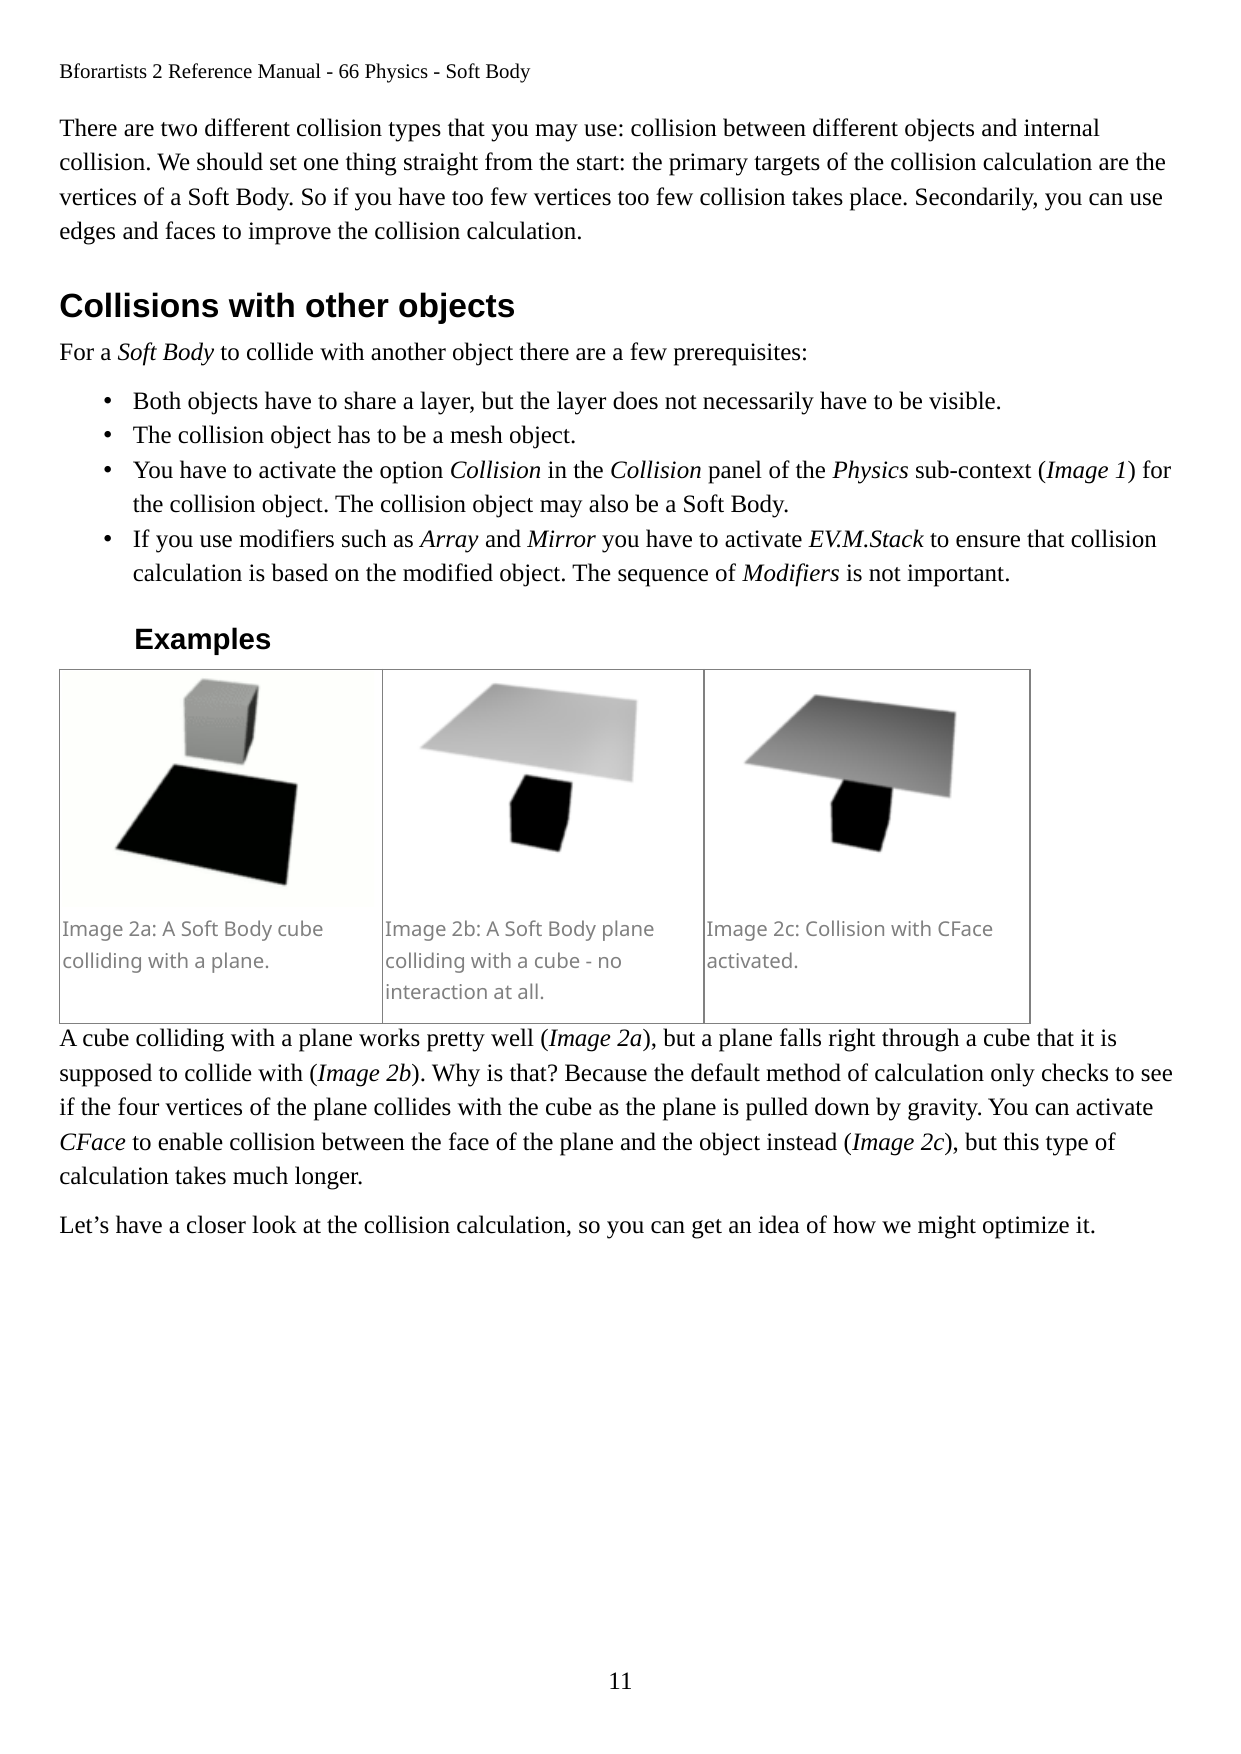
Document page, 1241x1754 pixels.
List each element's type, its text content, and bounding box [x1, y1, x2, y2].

list If you use modifiers such as Array and Mirror you have to activate EV.M.Stack to ensure that collision calculation is based on the modified object. The sequence of Modifiers is not important. [103, 524, 1181, 587]
text There are two different collision types that you may use: collision between different objects and internal collision. We should set one thing straight from the start: the primary targets of the collision calculation are the vertices of a Soft Body. So if you have too few vertices too few collision takes place. Secondarily, you can use edges and faces to improve the collision calculation. [59, 113, 1181, 245]
table_header Image 2c: Collision with CFace activated. [705, 670, 1029, 1023]
picture [706, 671, 1019, 907]
subtitle Collisions with other objects [59, 286, 1181, 324]
picture [385, 671, 698, 907]
picture [62, 671, 375, 907]
list The collision object has to be a mesh object. [103, 421, 1181, 449]
text For a Soft Body to collide with another object there are a few prerequisites: [59, 337, 1181, 366]
table_header Image 2a: A Soft Body cube colliding with a plane. [60, 670, 382, 1023]
text Let’s have a closer look at the collision calculation, so you can get an idea of how we might optimize it. [59, 1210, 1181, 1239]
text A cube colliding with a plane works pretty well (Image 2a), but a plane falls right through a cube that it is supposed to collide with (Image 2b). Why is that? Because the default method of calculation only checks to see if the four vertices of the plane collides with the cube as the plane is pulled down by gravity. You can activate CFace to enable collision between the face of the plane and the object instead (Image 2c), but this type of calculation takes much longer. [59, 1023, 1181, 1190]
list Both objects have to share a layer, but the layer does not necessarily have to be visible. [103, 386, 1181, 415]
subtitle Examples [59, 622, 1181, 656]
list You have to activate the option Collision in the Collision panel of the Physics sub-context (Image 1) for the collision object. The collision object may also be a Soft Body. [103, 455, 1181, 518]
table_header Image 2b: A Soft Body plane colliding with a cube - no interaction at all. [383, 670, 703, 1023]
